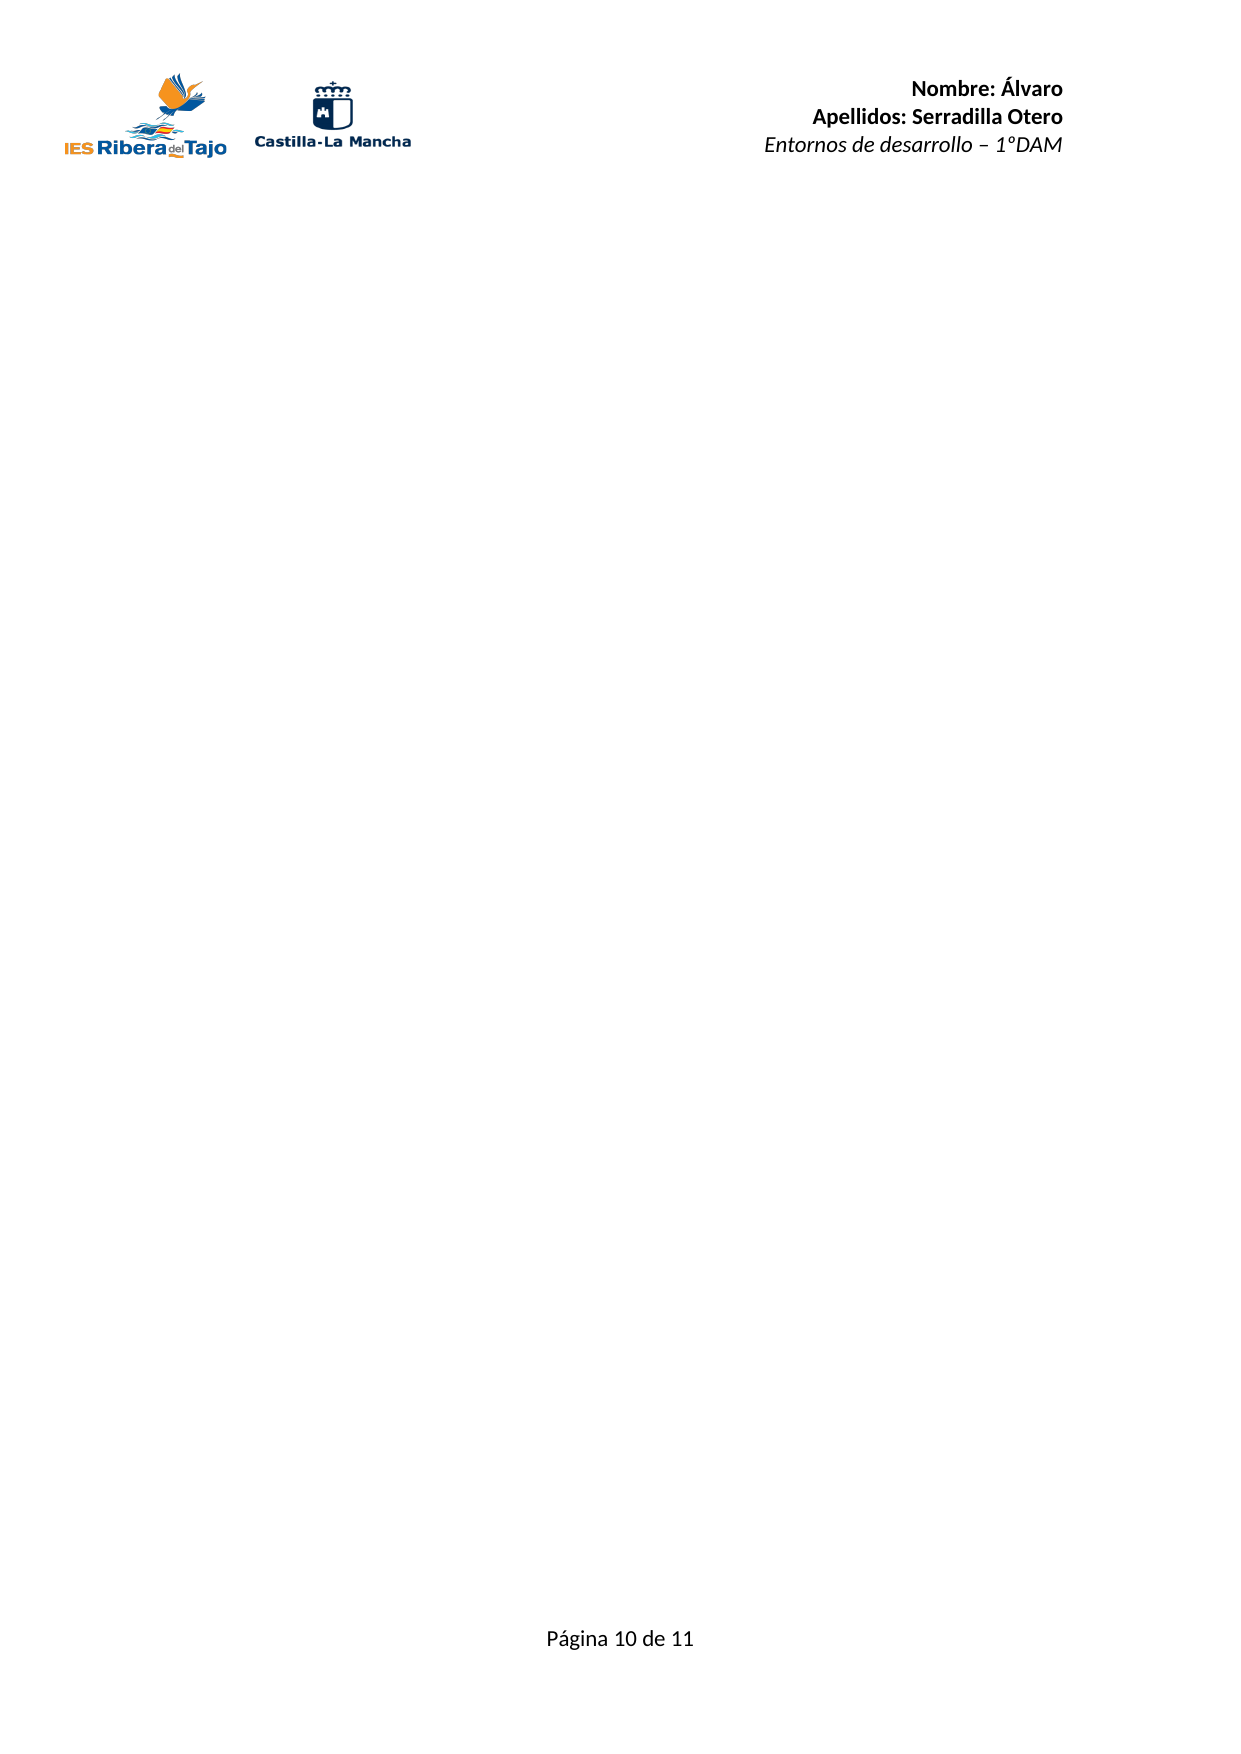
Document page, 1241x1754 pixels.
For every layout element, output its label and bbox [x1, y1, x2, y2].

picture [233, 73, 432, 158]
picture [65, 73, 227, 158]
